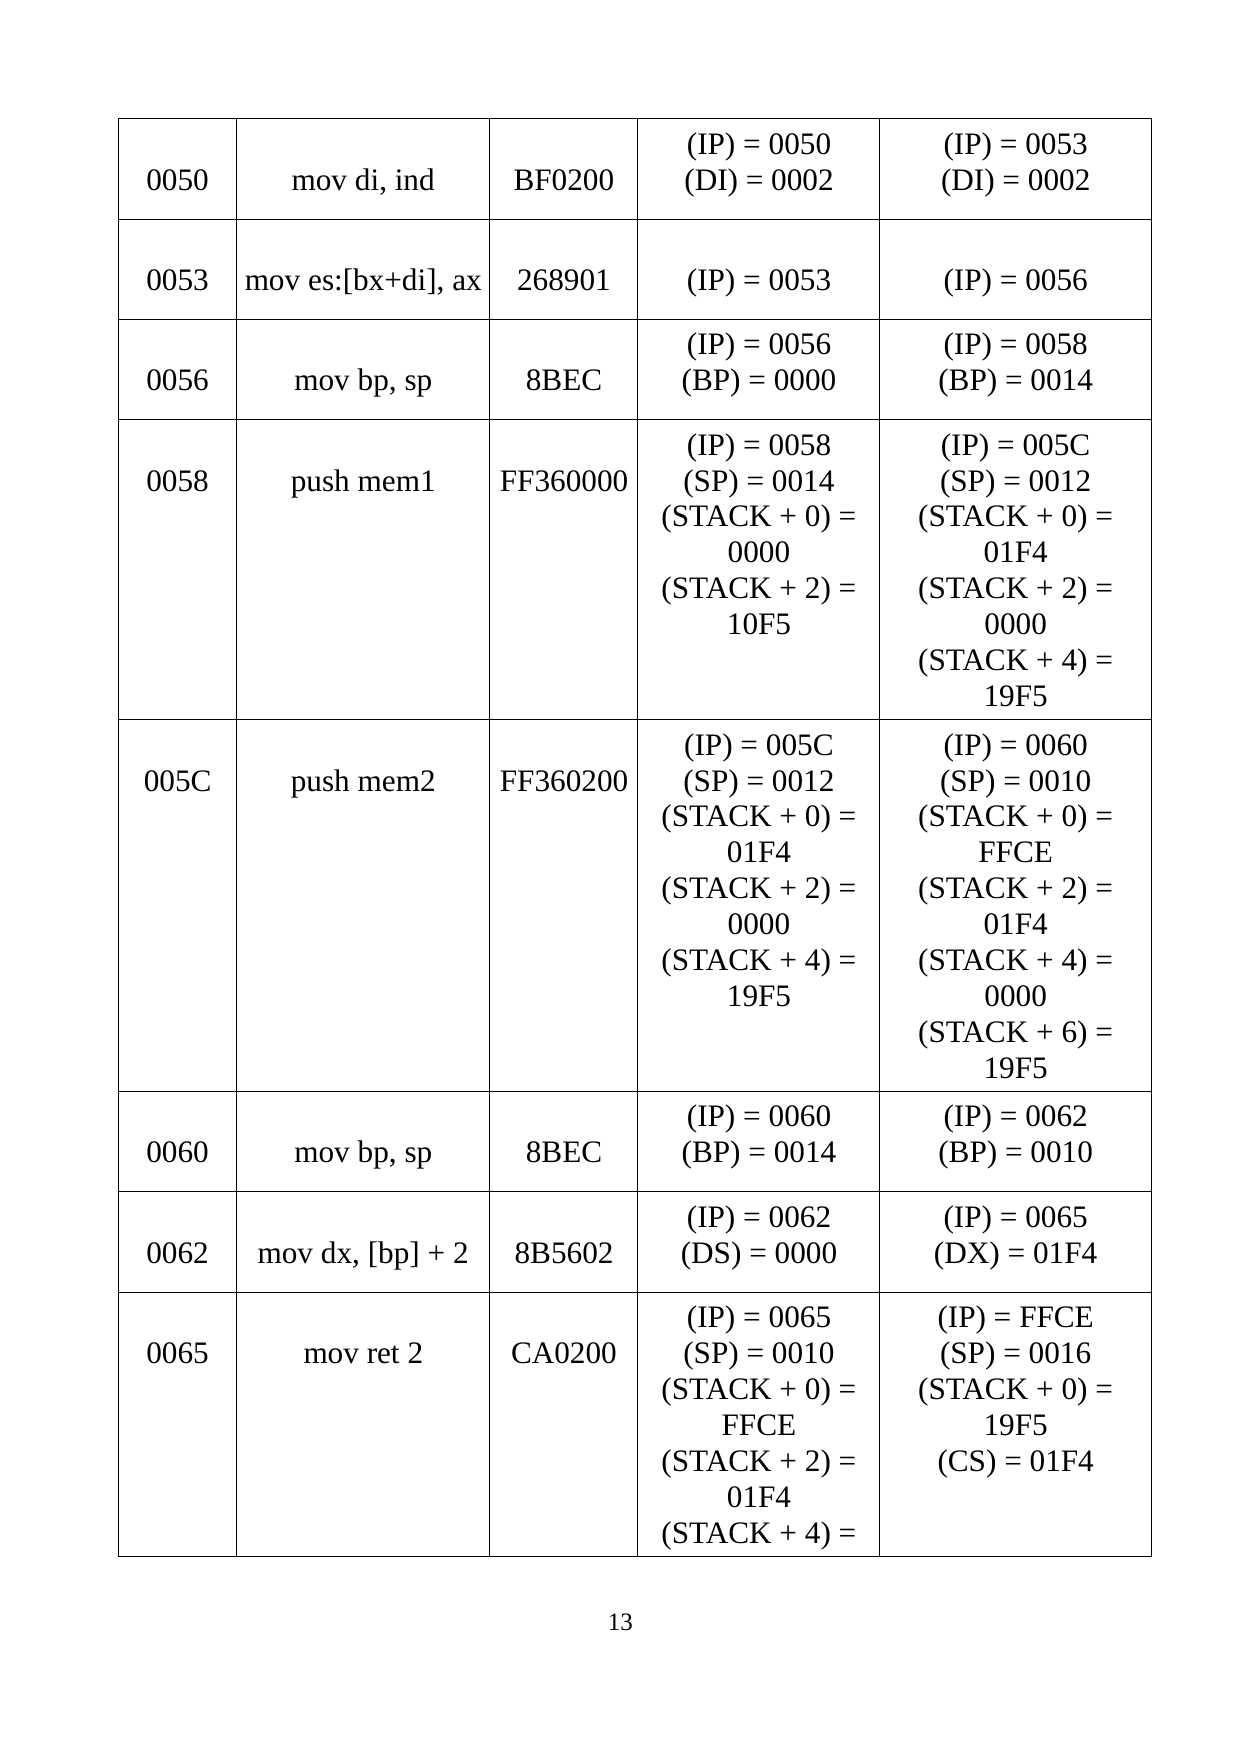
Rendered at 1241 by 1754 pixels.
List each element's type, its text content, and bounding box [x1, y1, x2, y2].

table_cell (IP) = 0062 (BP) = 0010 [880, 1092, 1151, 1191]
table_cell mov dx, [bp] + 2 [237, 1192, 489, 1292]
table_cell push mem1 [237, 420, 489, 719]
table_cell FF360000 [490, 420, 637, 719]
table_cell push mem2 [237, 720, 489, 1091]
table_cell (IP) = 0056 [880, 220, 1151, 319]
table_cell (IP) = 0065 (DX) = 01F4 [880, 1192, 1151, 1292]
table_cell (IP) = 0053 (DI) = 0002 [880, 119, 1151, 218]
table_cell 0053 [119, 220, 236, 319]
table_cell CA0200 [490, 1293, 637, 1556]
table_cell 8B5602 [490, 1192, 637, 1292]
table_cell mov bp, sp [237, 1092, 489, 1191]
table_cell 8BEC [490, 320, 637, 419]
table_cell 0058 [119, 420, 236, 719]
table_cell (IP) = 0058 (SP) = 0014 (STACK + 0) = 0000 (STACK + 2) = 10F5 [638, 420, 879, 719]
table_cell 8BEC [490, 1092, 637, 1191]
table_cell mov es:[bx+di], ax [237, 220, 489, 319]
table_cell (IP) = 0056 (BP) = 0000 [638, 320, 879, 419]
table_cell mov di, ind [237, 119, 489, 218]
table_cell (IP) = 0065 (SP) = 0010 (STACK + 0) = FFCE (STACK + 2) = 01F4 (STACK + 4) = [638, 1293, 879, 1556]
table_cell 268901 [490, 220, 637, 319]
table_cell (IP) = FFCE (SP) = 0016 (STACK + 0) = 19F5 (CS) = 01F4 [880, 1293, 1151, 1556]
table_cell 0060 [119, 1092, 236, 1191]
table_cell 0065 [119, 1293, 236, 1556]
table_cell 0050 [119, 119, 236, 218]
table_cell (IP) = 005C (SP) = 0012 (STACK + 0) = 01F4 (STACK + 2) = 0000 (STACK + 4) = 19F5 [880, 420, 1151, 719]
table_cell 0062 [119, 1192, 236, 1292]
table_cell (IP) = 0053 [638, 220, 879, 319]
table_cell mov bp, sp [237, 320, 489, 419]
table_cell 005C [119, 720, 236, 1091]
table_cell FF360200 [490, 720, 637, 1091]
table_cell (IP) = 0060 (SP) = 0010 (STACK + 0) = FFCE (STACK + 2) = 01F4 (STACK + 4) = 0000 (STACK + 6) = 19F5 [880, 720, 1151, 1091]
table_cell (IP) = 0058 (BP) = 0014 [880, 320, 1151, 419]
table_cell 0056 [119, 320, 236, 419]
table_cell (IP) = 0062 (DS) = 0000 [638, 1192, 879, 1292]
table_cell (IP) = 0050 (DI) = 0002 [638, 119, 879, 218]
table_cell mov ret 2 [237, 1293, 489, 1556]
table_cell (IP) = 005C (SP) = 0012 (STACK + 0) = 01F4 (STACK + 2) = 0000 (STACK + 4) = 19F5 [638, 720, 879, 1091]
table_cell (IP) = 0060 (BP) = 0014 [638, 1092, 879, 1191]
table_cell BF0200 [490, 119, 637, 218]
